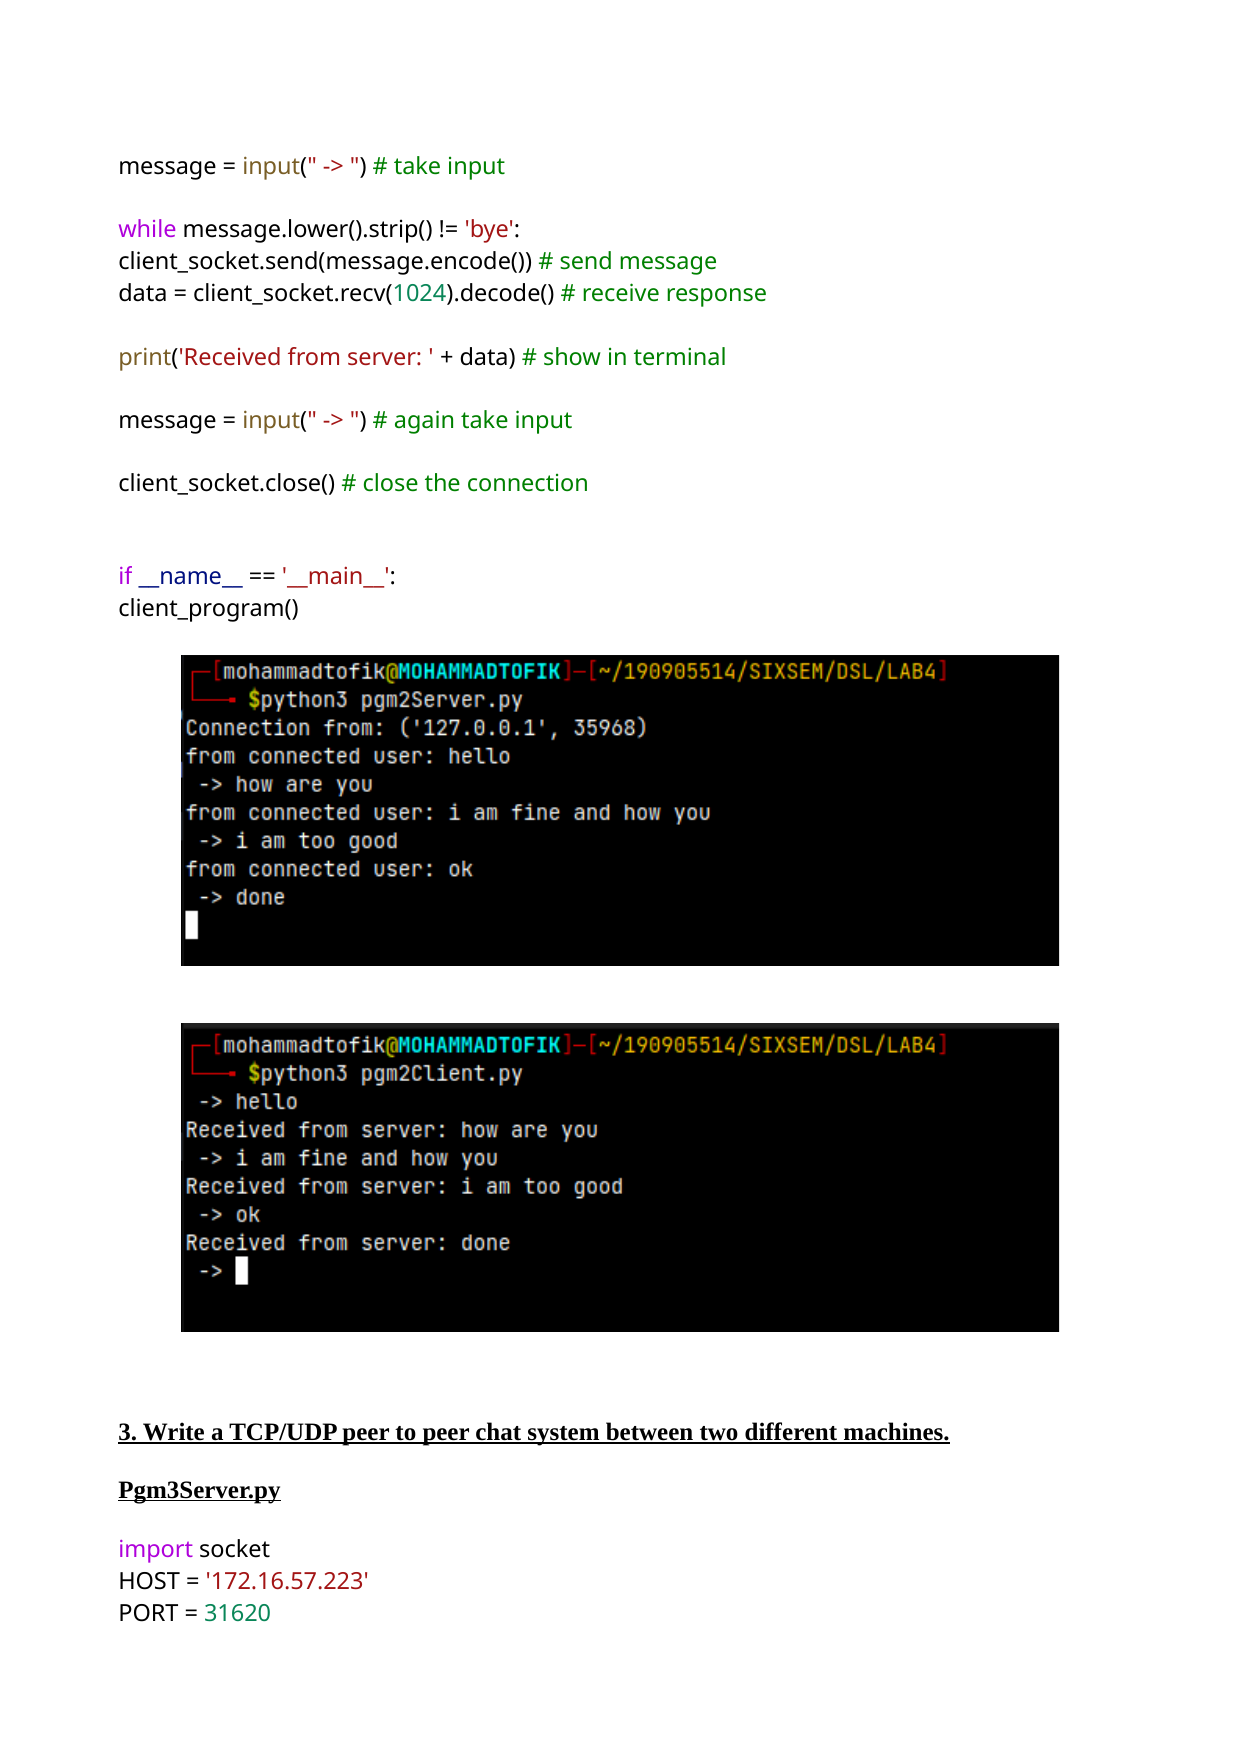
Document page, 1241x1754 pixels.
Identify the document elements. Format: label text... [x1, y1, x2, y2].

text print('Received from server: ' + data) # show in terminal [118, 340, 1122, 372]
text Pgm3Server.py [118, 1475, 1122, 1504]
text client_socket.close() # close the connection [118, 466, 1122, 498]
text message = input(" -> ") # take input [118, 149, 1122, 181]
picture [181, 1023, 1060, 1332]
text while message.lower().strip() != 'bye': [118, 213, 1122, 244]
text data = client_socket.recv(1024).decode() # receive response [118, 277, 1122, 308]
text if __name__ == '__main__': [118, 559, 1122, 591]
text 3. Write a TCP/UDP peer to peer chat system between two different machines. [118, 1417, 1122, 1446]
text message = input(" -> ") # again take input [118, 403, 1122, 435]
text PORT = 31620 [118, 1596, 1122, 1628]
text import socket [118, 1532, 1122, 1564]
text client_socket.send(message.encode()) # send message [118, 244, 1122, 277]
picture [181, 655, 1060, 966]
text HOST = '172.16.57.223' [118, 1564, 1122, 1596]
text client_program() [118, 591, 1122, 623]
